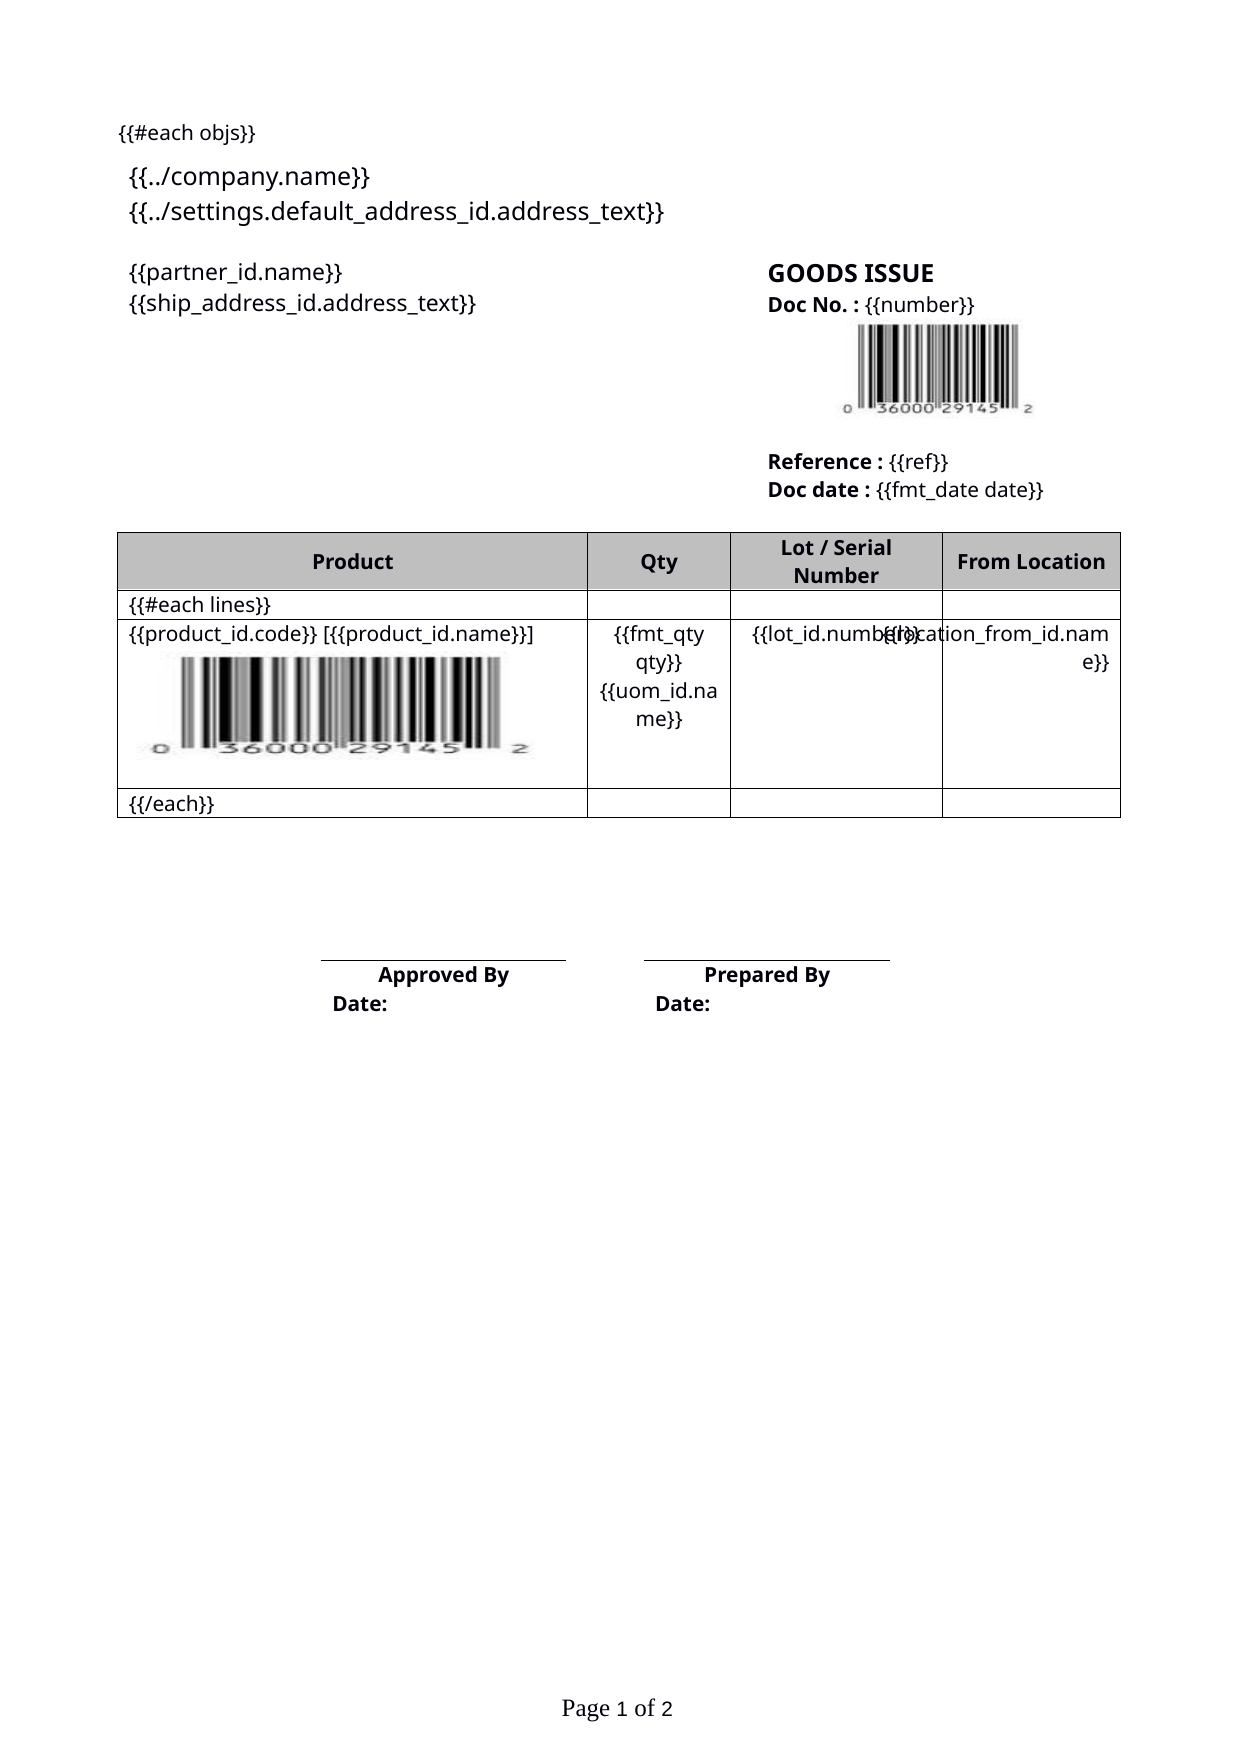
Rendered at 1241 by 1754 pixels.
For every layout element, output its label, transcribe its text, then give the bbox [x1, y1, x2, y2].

table_header [859, 159, 1121, 227]
picture [136, 651, 548, 760]
table_header Qty [588, 533, 730, 589]
table_header Prepared By [644, 961, 890, 989]
table_cell {{fmt_qty qty}} {{uom_id.name}} [588, 620, 730, 788]
table_cell [118, 989, 129, 1017]
table_header From Location [943, 533, 1120, 589]
table_cell {{lot_id.number}} [731, 620, 942, 788]
table_cell Date: [321, 989, 566, 1017]
table_header GOODS ISSUE Doc No. : {{number}} Reference : {{ref}} Doc date : {{fmt_date date}} [756, 256, 767, 504]
table_cell [731, 789, 942, 817]
table_cell [890, 989, 902, 1017]
table_header [890, 960, 1121, 989]
text {{#each objs}} [118, 118, 1122, 147]
table_header GOODS ISSUE Doc No. : {{number}} Reference : {{ref}} Doc date : {{fmt_date date}} [1109, 256, 1121, 504]
table_cell [731, 591, 942, 618]
table_header Lot / Serial Number [731, 533, 942, 589]
table_header Approved By [321, 961, 566, 989]
table_cell [588, 591, 730, 618]
table_cell {{location_from_id.name}} [943, 620, 1120, 788]
table_cell {{#each lines}} [118, 591, 587, 618]
table_header Product [118, 533, 587, 589]
picture [835, 318, 1042, 419]
table_cell {{product_id.code}} [{{product_id.name}}] [118, 620, 587, 788]
table_cell {{/each}} [118, 789, 587, 817]
table_cell [588, 789, 730, 817]
table_header [118, 960, 321, 989]
table_cell [943, 789, 1120, 817]
table_cell [1110, 989, 1121, 1017]
table_header [566, 960, 643, 989]
table_cell Date: [644, 989, 890, 1017]
table_cell [309, 989, 321, 1017]
table_cell [943, 591, 1120, 618]
table_cell [632, 989, 643, 1017]
table_cell [566, 989, 578, 1017]
table_header {{partner_id.name}} {{ship_address_id.address_text}} [118, 256, 756, 504]
